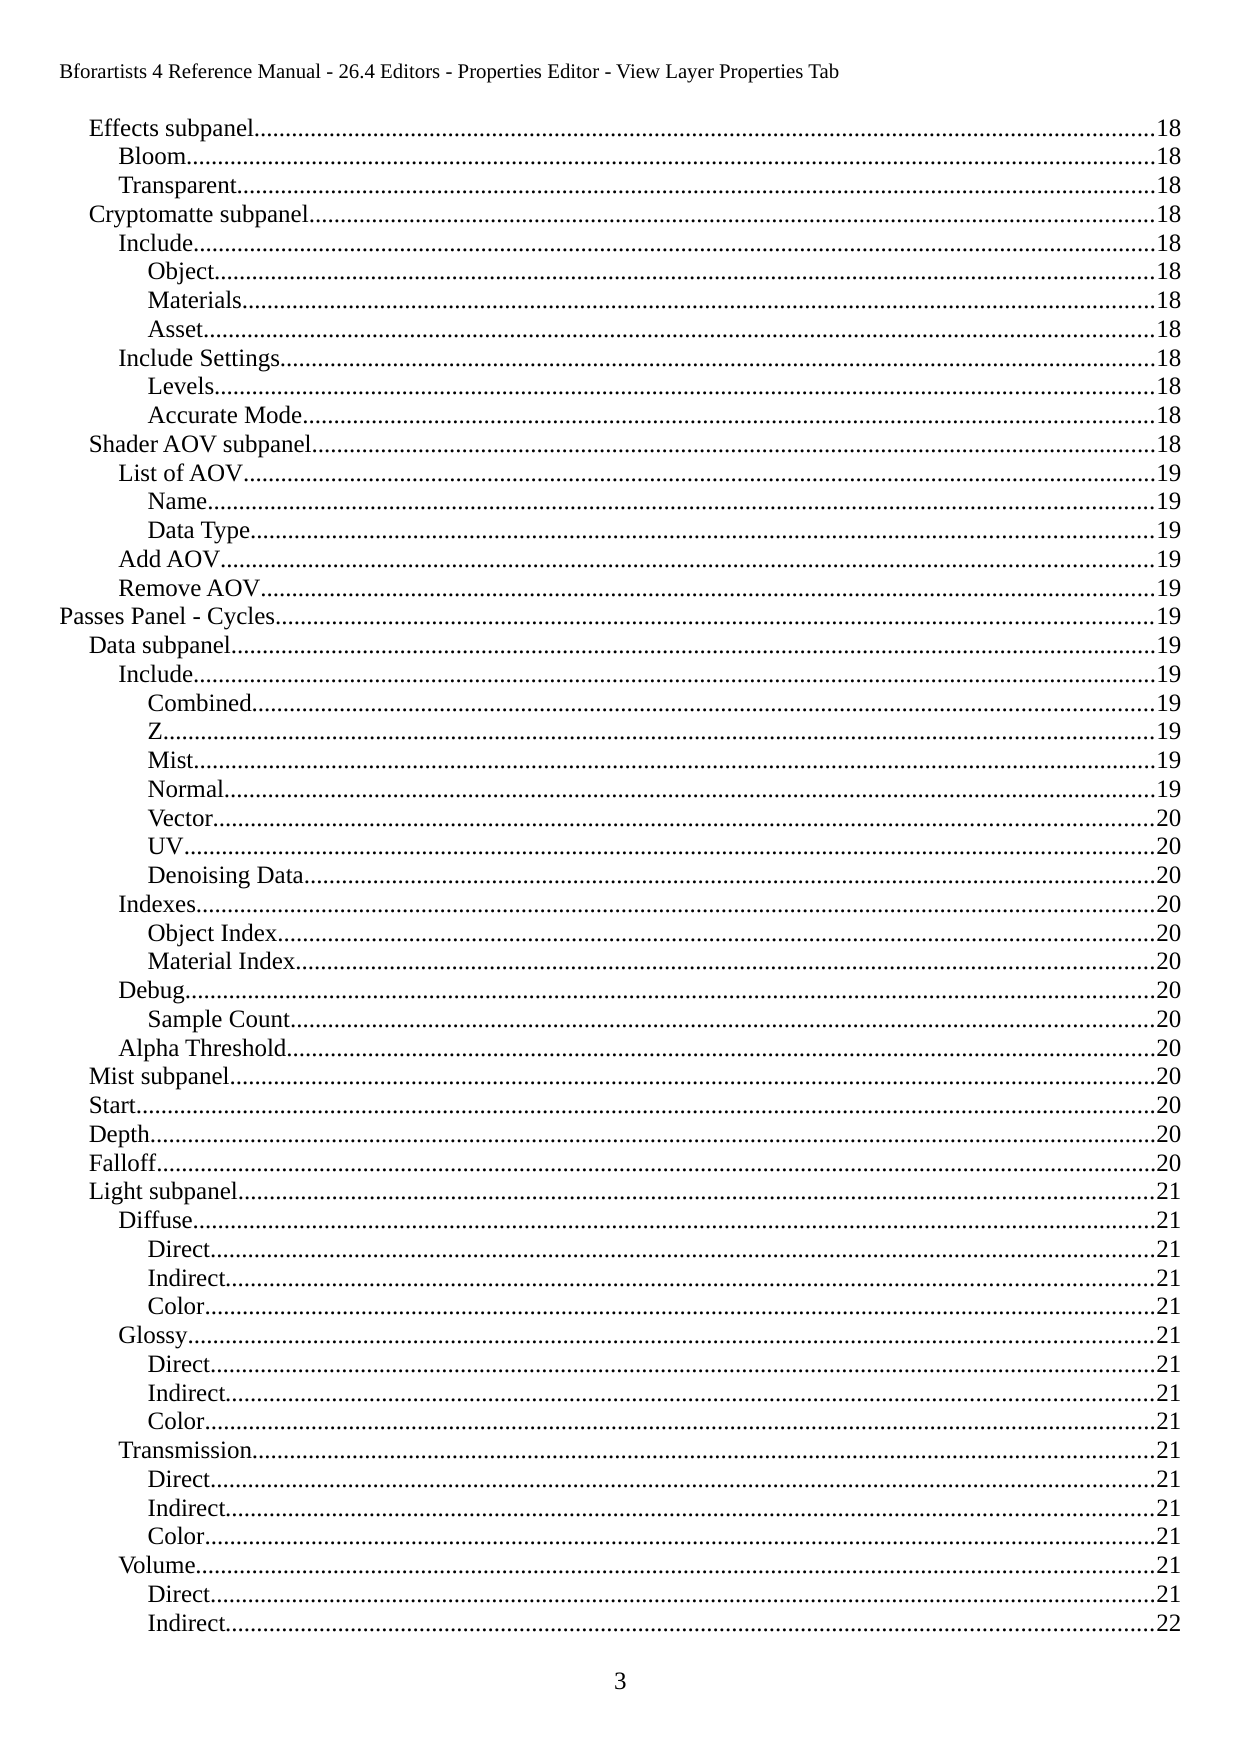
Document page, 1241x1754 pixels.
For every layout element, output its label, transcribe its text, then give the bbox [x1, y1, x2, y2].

text Include 19 [118, 659, 1181, 688]
text Vector 20 [147, 803, 1181, 831]
text Include 18 [118, 228, 1181, 256]
text Direct 21 [147, 1464, 1181, 1493]
text Indirect 21 [147, 1493, 1181, 1521]
text Volume 21 [118, 1550, 1181, 1579]
text Normal 19 [147, 774, 1181, 803]
text Cryptomatte subpanel 18 [88, 199, 1181, 228]
text Combined 19 [147, 688, 1181, 716]
text Name 19 [147, 486, 1181, 515]
text Debug 20 [118, 975, 1181, 1004]
text Color 21 [147, 1406, 1181, 1435]
text Bloom 18 [118, 141, 1181, 170]
text Falloff 20 [88, 1148, 1181, 1176]
text Glossy 21 [118, 1320, 1181, 1349]
text Object Index 20 [147, 918, 1181, 946]
text Indexes 20 [118, 889, 1181, 918]
text Include Settings 18 [118, 343, 1181, 371]
text Object 18 [147, 256, 1181, 285]
text Indirect 21 [147, 1263, 1181, 1291]
text Passes Panel - Cycles 19 [59, 601, 1181, 630]
text Levels 18 [147, 371, 1181, 400]
text Remove AOV 19 [118, 573, 1181, 601]
text Data Type 19 [147, 515, 1181, 544]
text Direct 21 [147, 1349, 1181, 1378]
text Shader AOV subpanel 18 [88, 429, 1181, 458]
text Indirect 21 [147, 1378, 1181, 1406]
text Direct 21 [147, 1579, 1181, 1608]
text Mist 19 [147, 745, 1181, 774]
text Indirect 22 [147, 1608, 1181, 1636]
text Asset 18 [147, 314, 1181, 343]
text Accurate Mode 18 [147, 400, 1181, 429]
text Material Index 20 [147, 946, 1181, 975]
text Depth 20 [88, 1119, 1181, 1148]
text Transparent 18 [118, 170, 1181, 199]
text UV 20 [147, 831, 1181, 860]
text Light subpanel 21 [88, 1176, 1181, 1205]
text Mist subpanel 20 [88, 1061, 1181, 1090]
text Color 21 [147, 1521, 1181, 1550]
text Direct 21 [147, 1234, 1181, 1263]
text Data subpanel 19 [88, 630, 1181, 659]
text Denoising Data 20 [147, 860, 1181, 889]
text Diffuse 21 [118, 1205, 1181, 1234]
text Materials 18 [147, 285, 1181, 314]
text Effects subpanel 18 [88, 113, 1181, 141]
text Color 21 [147, 1291, 1181, 1320]
text Transmission 21 [118, 1435, 1181, 1464]
text List of AOV 19 [118, 458, 1181, 486]
text Alpha Threshold 20 [118, 1033, 1181, 1061]
text Start 20 [88, 1090, 1181, 1119]
text Sample Count 20 [147, 1004, 1181, 1033]
text Z 19 [147, 716, 1181, 745]
text Add AOV 19 [118, 544, 1181, 573]
